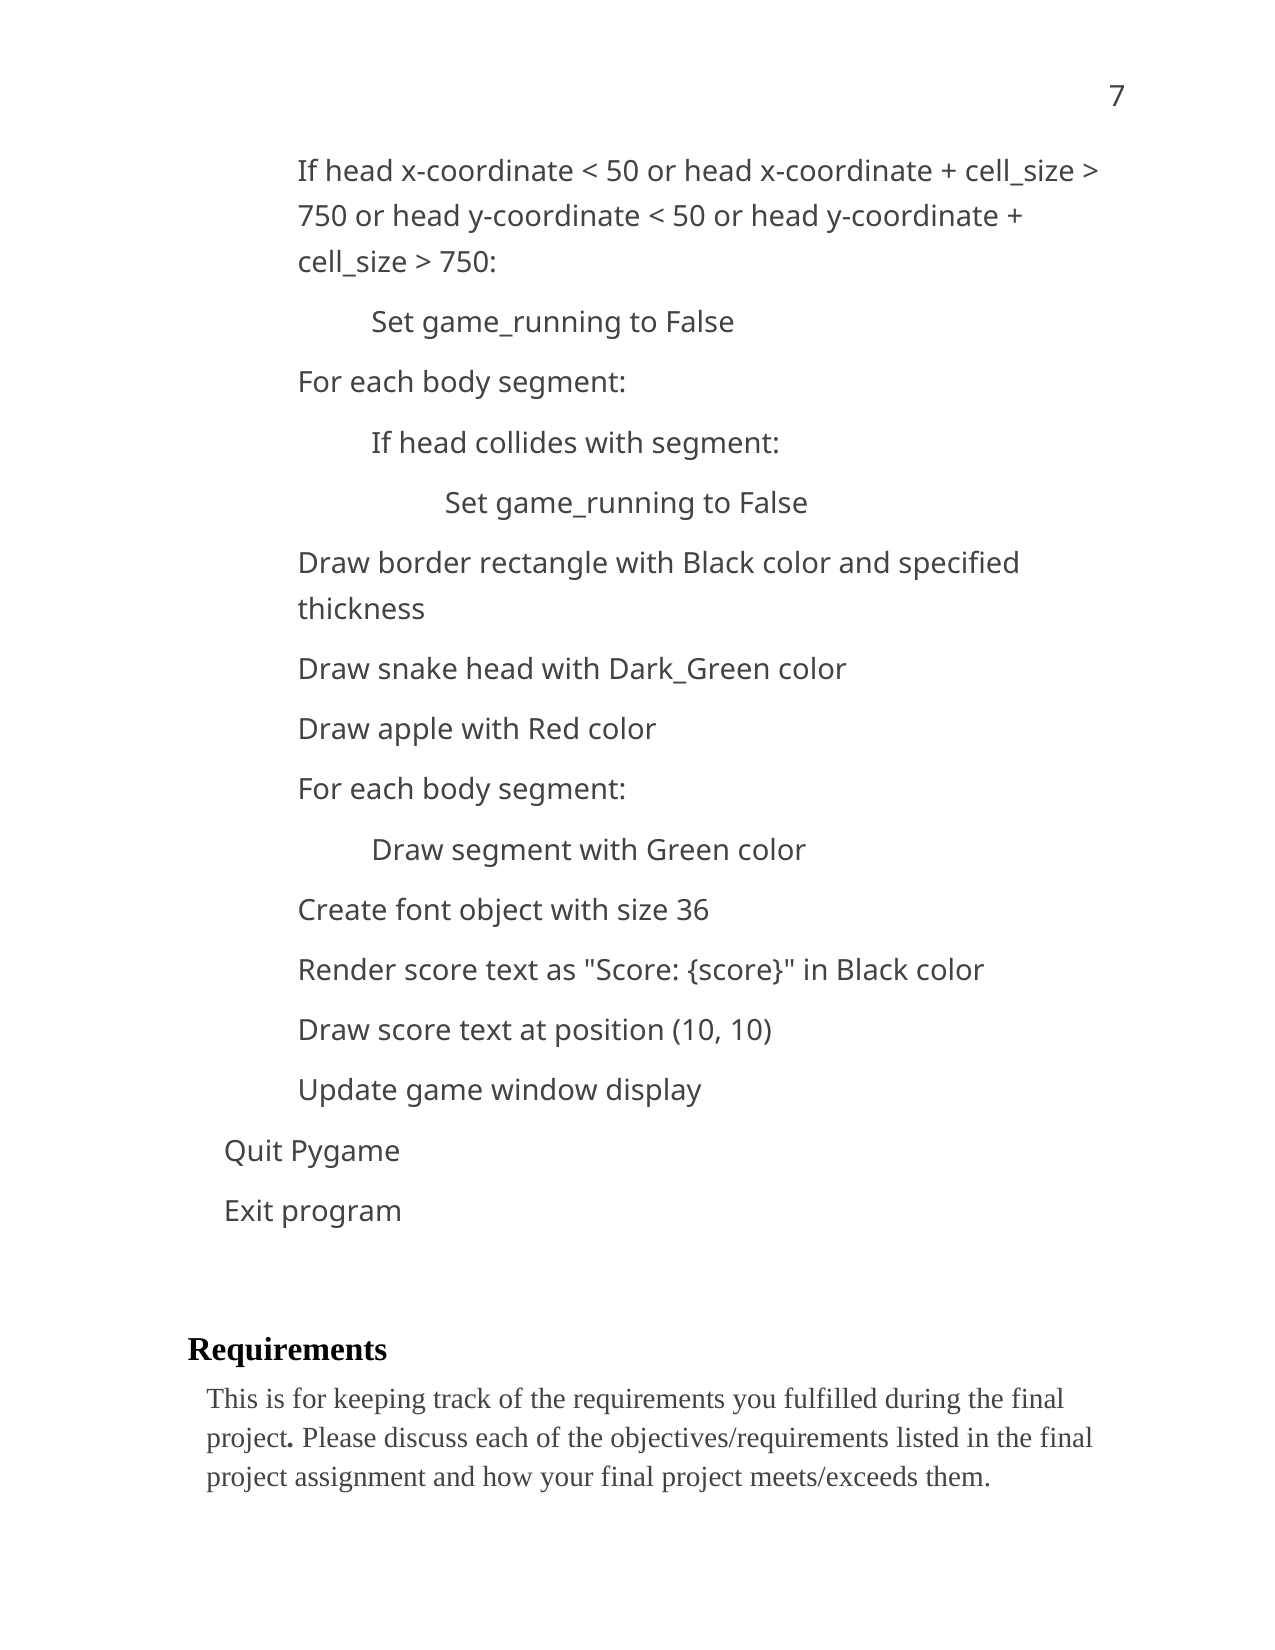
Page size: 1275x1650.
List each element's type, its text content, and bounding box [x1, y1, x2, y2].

list For each body segment: [268, 362, 1125, 401]
list Exit program [194, 1190, 1125, 1230]
list Set game_running to False [341, 301, 1125, 341]
list For each body segment: [268, 768, 1125, 808]
list Update game window display [268, 1069, 1125, 1109]
list If head x-coordinate < 50 or head x-coordinate + cell_size > 750 or head y-coordinate < 50 or head y-coordinate + cell_size > 750: [268, 150, 1125, 281]
list Quit Pygame [194, 1130, 1125, 1169]
list If head collides with segment: [341, 422, 1125, 462]
list Set game_running to False [415, 482, 1125, 522]
list Draw segment with Green color [341, 829, 1125, 868]
list Draw score text at position (10, 10) [268, 1009, 1125, 1049]
list Draw border rectangle with Black color and specified thickness [268, 542, 1125, 628]
list Create font object with size 36 [268, 889, 1125, 929]
text This is for keeping track of the requirements you fulfilled during the final project. Please discuss each of the objectives/requirements listed in the final project assignment and how your final project meets/exceeds them. [206, 1382, 1125, 1492]
subtitle Requirements [187, 1329, 1125, 1367]
list Render score text as "Score: {score}" in Black color [268, 949, 1125, 989]
list Draw apple with Red color [268, 708, 1125, 748]
list Draw snake head with Dark_Green color [268, 648, 1125, 688]
